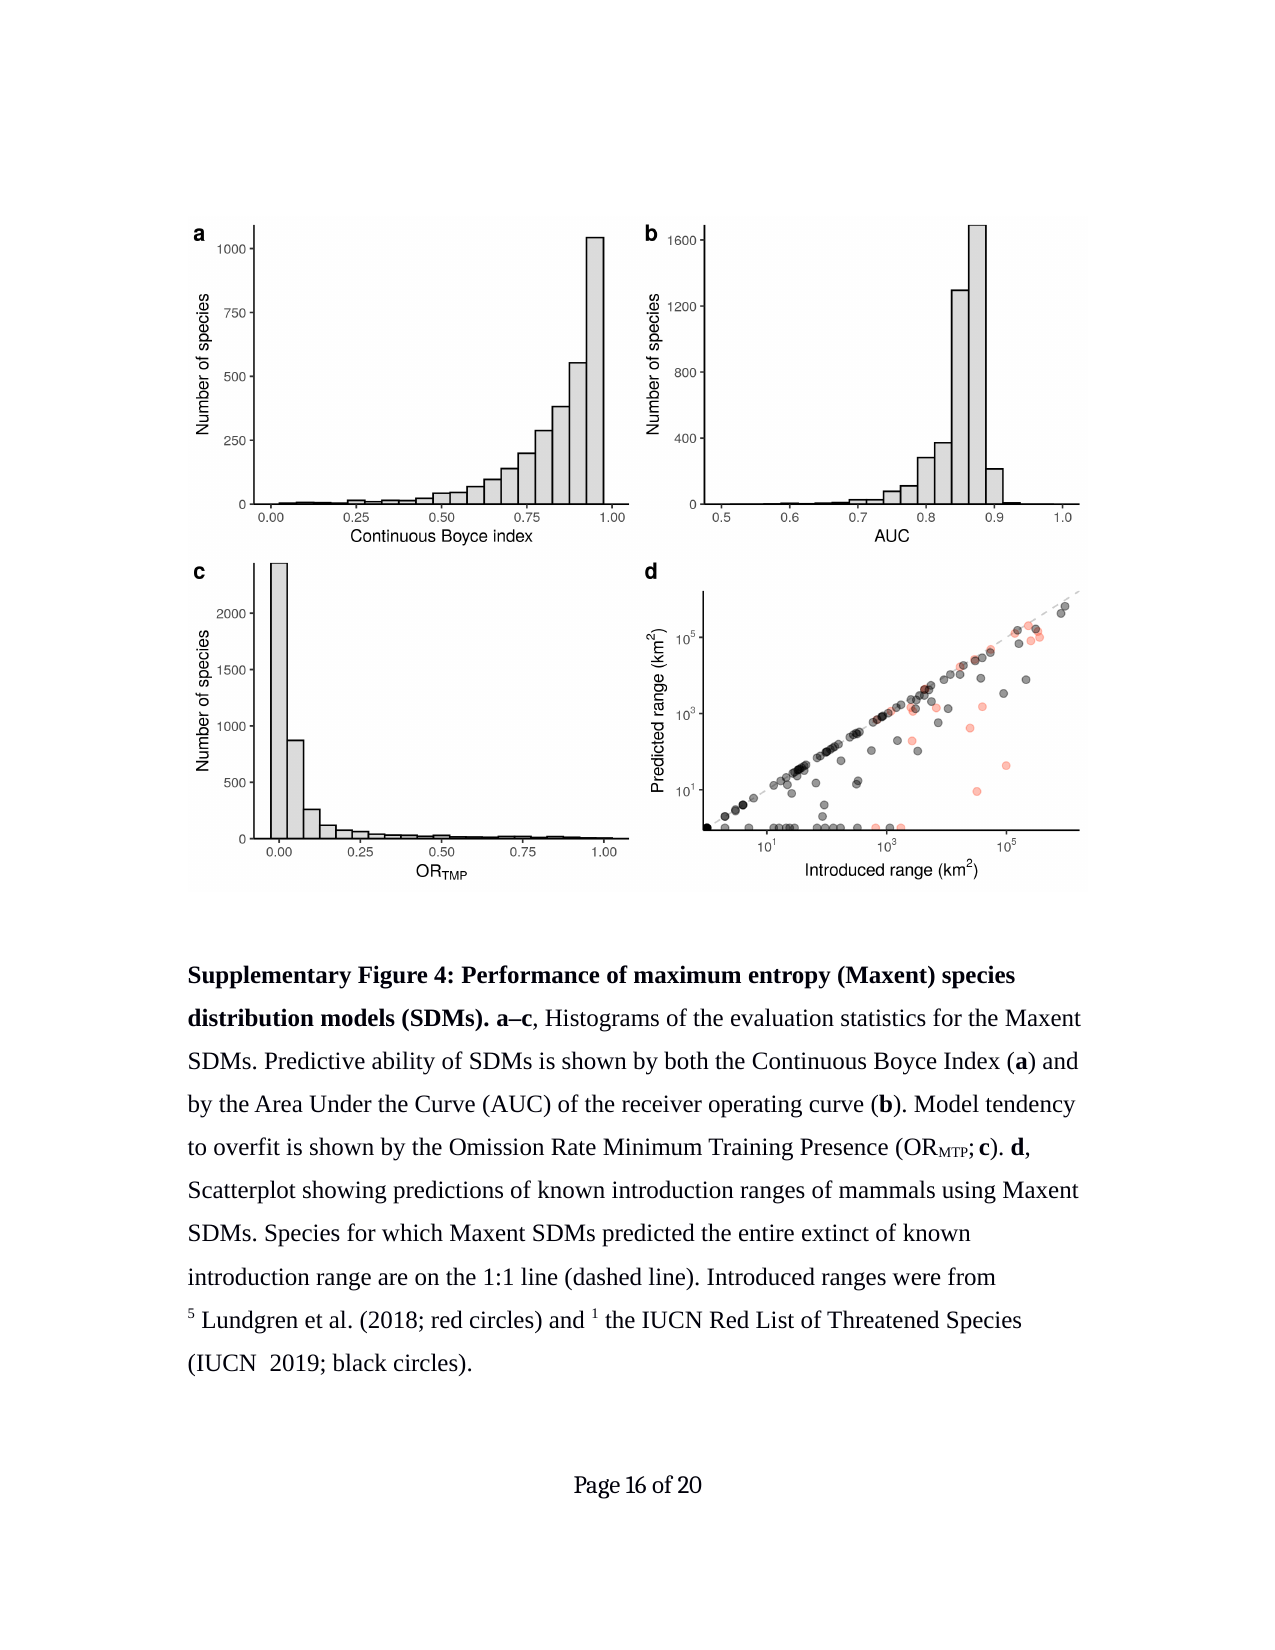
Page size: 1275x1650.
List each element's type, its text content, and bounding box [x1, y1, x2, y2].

text Supplementary Figure 4: Performance of maximum entropy (Maxent) species distribution models (SDMs). a–c, Histograms of the evaluation statistics for the Maxent SDMs. Predictive ability of SDMs is shown by both the Continuous Boyce Index (a) and by the Area Under the Curve (AUC) of the receiver operating curve (b). Model tendency to overfit is shown by the Omission Rate Minimum Training Presence (ORMTP; c). d, Scatterplot showing predictions of known introduction ranges of mammals using Maxent SDMs. Species for which Maxent SDMs predicted the entire extinct of known introduction range are on the 1:1 line (dashed line). Introduced ranges were from 5⁠ Lundgren et al. (2018; red circles) and 1⁠ the IUCN Red List of Threatened Species (IUCN 2019; black circles). [187, 960, 1087, 1377]
picture [187, 216, 1088, 892]
